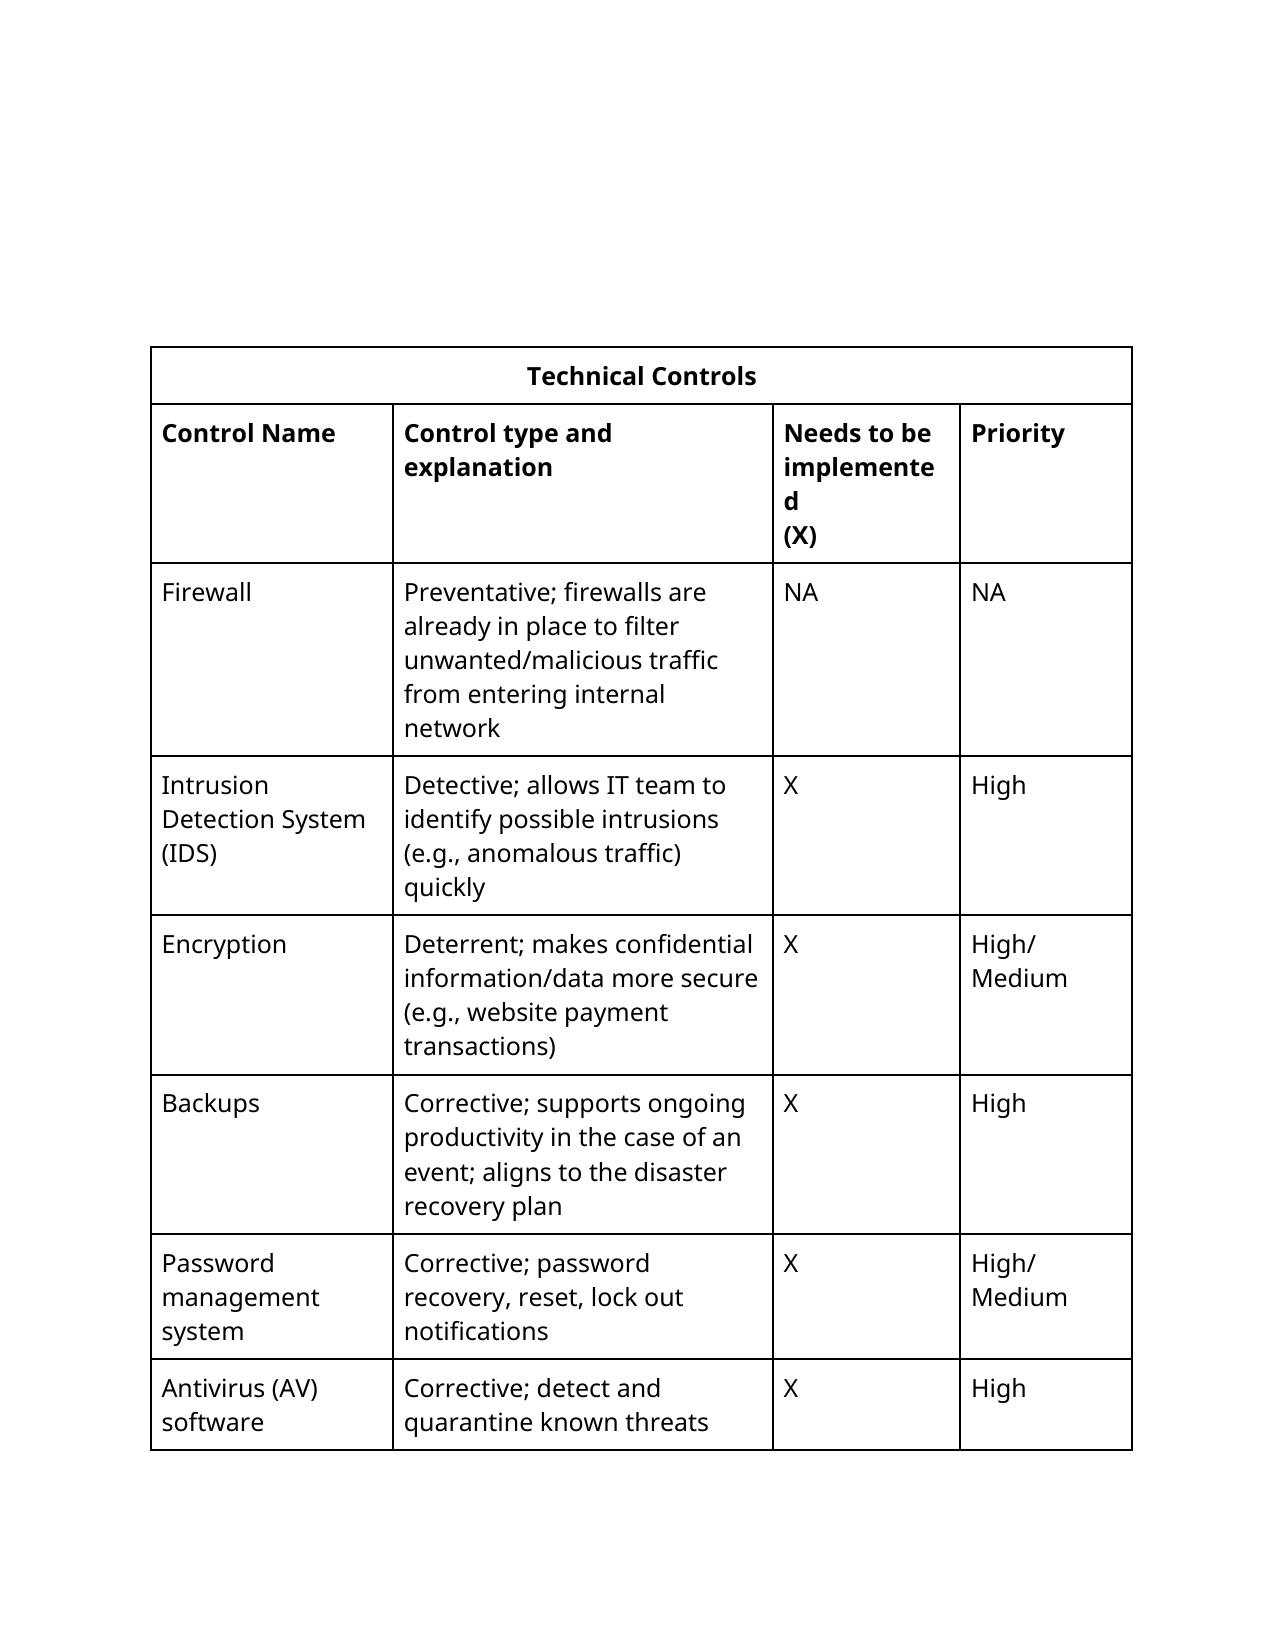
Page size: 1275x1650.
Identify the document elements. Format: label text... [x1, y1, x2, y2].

table_cell Corrective; supports ongoing productivity in the case of an event; aligns to the disaster recovery plan [394, 1076, 772, 1233]
table_cell Encryption [152, 916, 392, 1073]
table_cell High [961, 757, 1131, 914]
table_cell Control type and explanation [394, 405, 772, 562]
table_cell High/ Medium [961, 916, 1131, 1073]
table_cell NA [774, 564, 959, 755]
table_cell Antivirus (AV) software [152, 1360, 392, 1449]
table_cell Detective; allows IT team to identify possible intrusions (e.g., anomalous traffic) quickly [394, 757, 772, 914]
table_header Technical Controls [152, 348, 1131, 403]
table_cell Intrusion Detection System (IDS) [152, 757, 392, 914]
table_cell X [774, 757, 959, 914]
table_cell Firewall [152, 564, 392, 755]
table_cell NA [961, 564, 1131, 755]
table_cell Priority [961, 405, 1131, 562]
table_cell High [961, 1360, 1131, 1449]
table_cell Deterrent; makes confidential information/data more secure (e.g., website payment transactions) [394, 916, 772, 1073]
table_cell High [961, 1076, 1131, 1233]
table_cell High/ Medium [961, 1235, 1131, 1358]
table_cell X [774, 1076, 959, 1233]
table_cell Preventative; firewalls are already in place to filter unwanted/malicious traffic from entering internal network [394, 564, 772, 755]
table_cell Needs to be implemented (X) [774, 405, 959, 562]
table_cell X [774, 1360, 959, 1449]
table_cell Control Name [152, 405, 392, 562]
table_cell Password management system [152, 1235, 392, 1358]
table_cell X [774, 916, 959, 1073]
table_cell Backups [152, 1076, 392, 1233]
table_cell X [774, 1235, 959, 1358]
table_cell Corrective; password recovery, reset, lock out notifications [394, 1235, 772, 1358]
table_cell Corrective; detect and quarantine known threats [394, 1360, 772, 1449]
